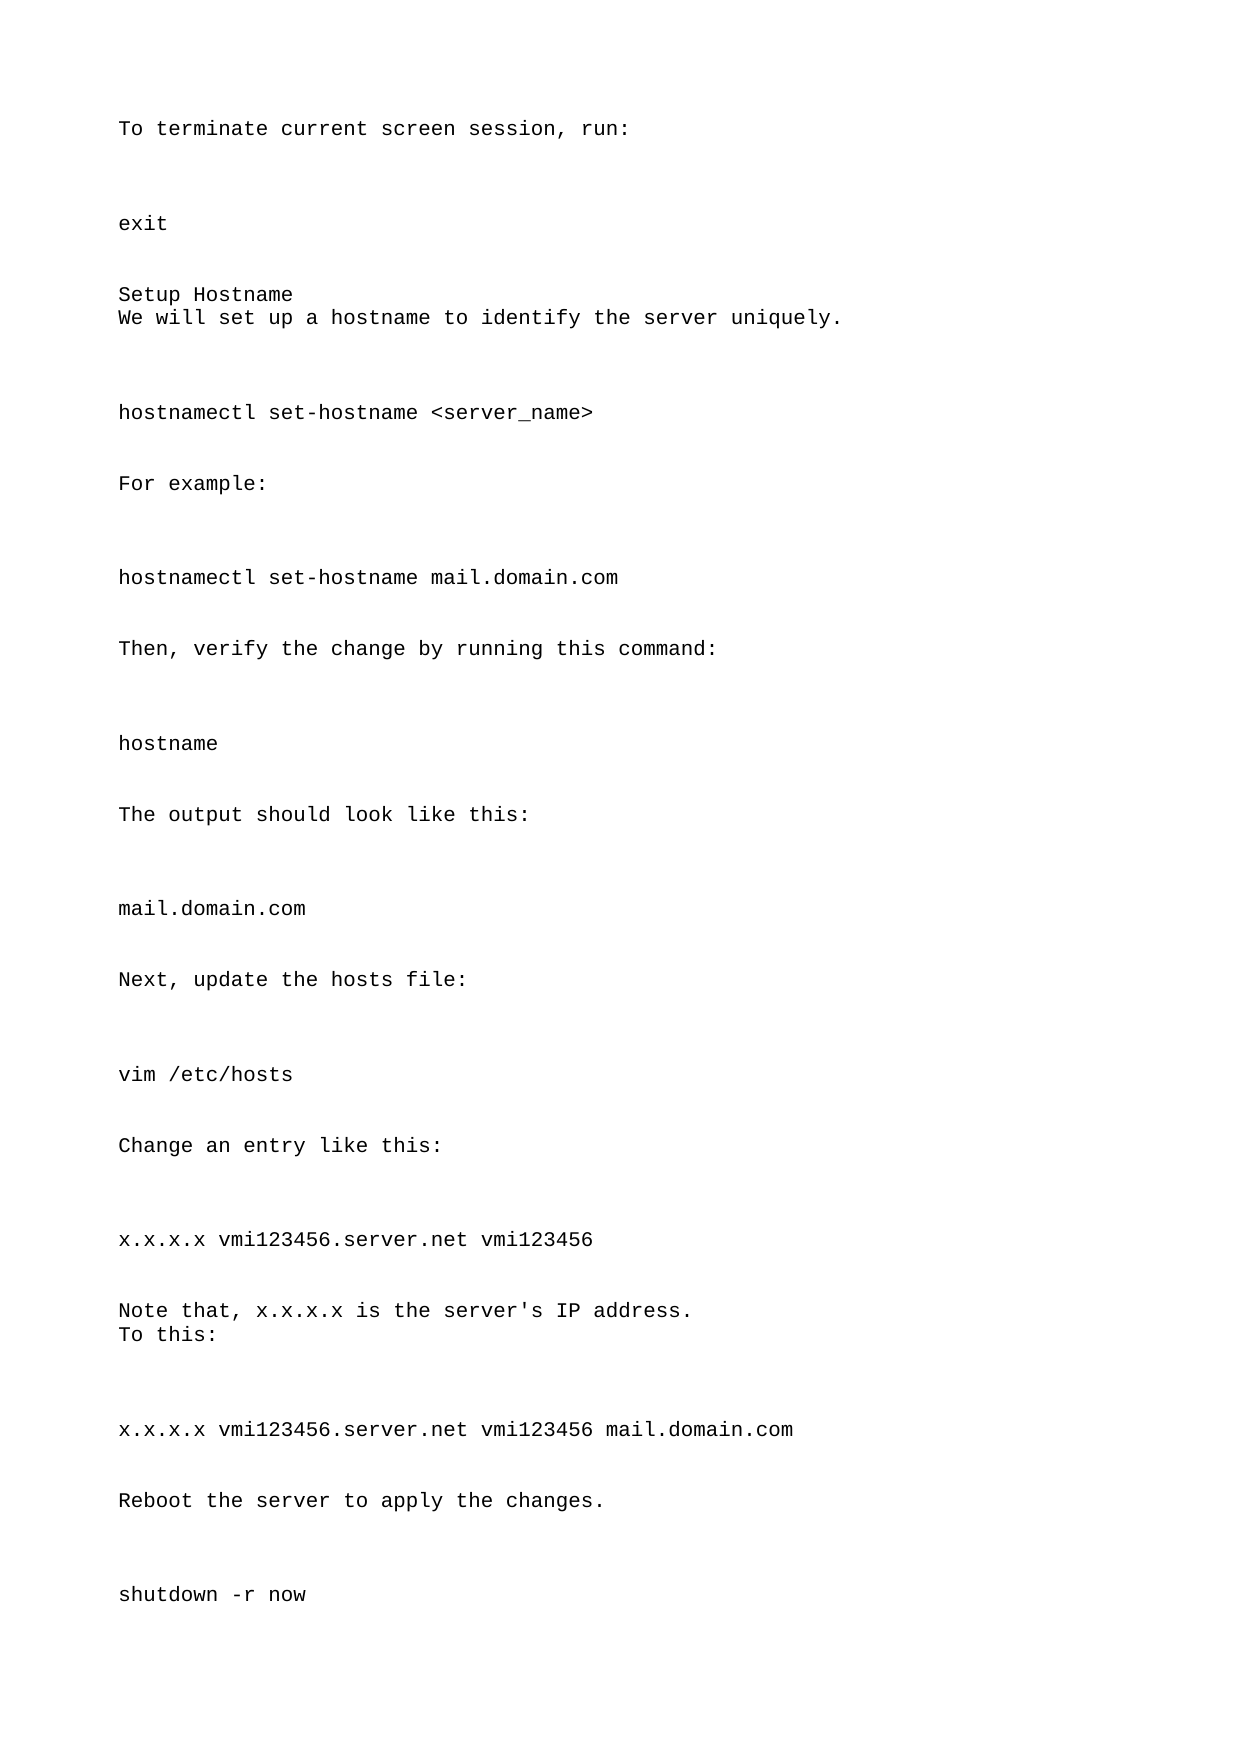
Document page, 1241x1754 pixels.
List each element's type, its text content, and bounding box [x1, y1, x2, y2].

text exit [118, 213, 1122, 236]
text To this: [118, 1324, 1122, 1348]
text Note that, x.x.x.x is the server's IP address. [118, 1300, 1122, 1324]
text The output should look like this: [118, 804, 1122, 827]
text x.x.x.x vmi123456.server.net vmi123456 [118, 1229, 1122, 1253]
text We will set up a hostname to identify the server uniquely. [118, 307, 1122, 331]
text Next, update the hosts file: [118, 969, 1122, 993]
text x.x.x.x vmi123456.server.net vmi123456 mail.domain.com [118, 1419, 1122, 1442]
text mail.domain.com [118, 898, 1122, 922]
text Then, verify the change by running this command: [118, 638, 1122, 662]
text For example: [118, 473, 1122, 496]
text hostnamectl set-hostname <server_name> [118, 402, 1122, 426]
text To terminate current screen session, run: [118, 118, 1122, 142]
text vim /etc/hosts [118, 1064, 1122, 1088]
text Change an entry like this: [118, 1135, 1122, 1158]
text shutdown -r now [118, 1584, 1122, 1608]
text hostname [118, 733, 1122, 757]
text Reboot the server to apply the changes. [118, 1489, 1122, 1513]
text hostnamectl set-hostname mail.domain.com [118, 567, 1122, 591]
text Setup Hostname [118, 284, 1122, 307]
